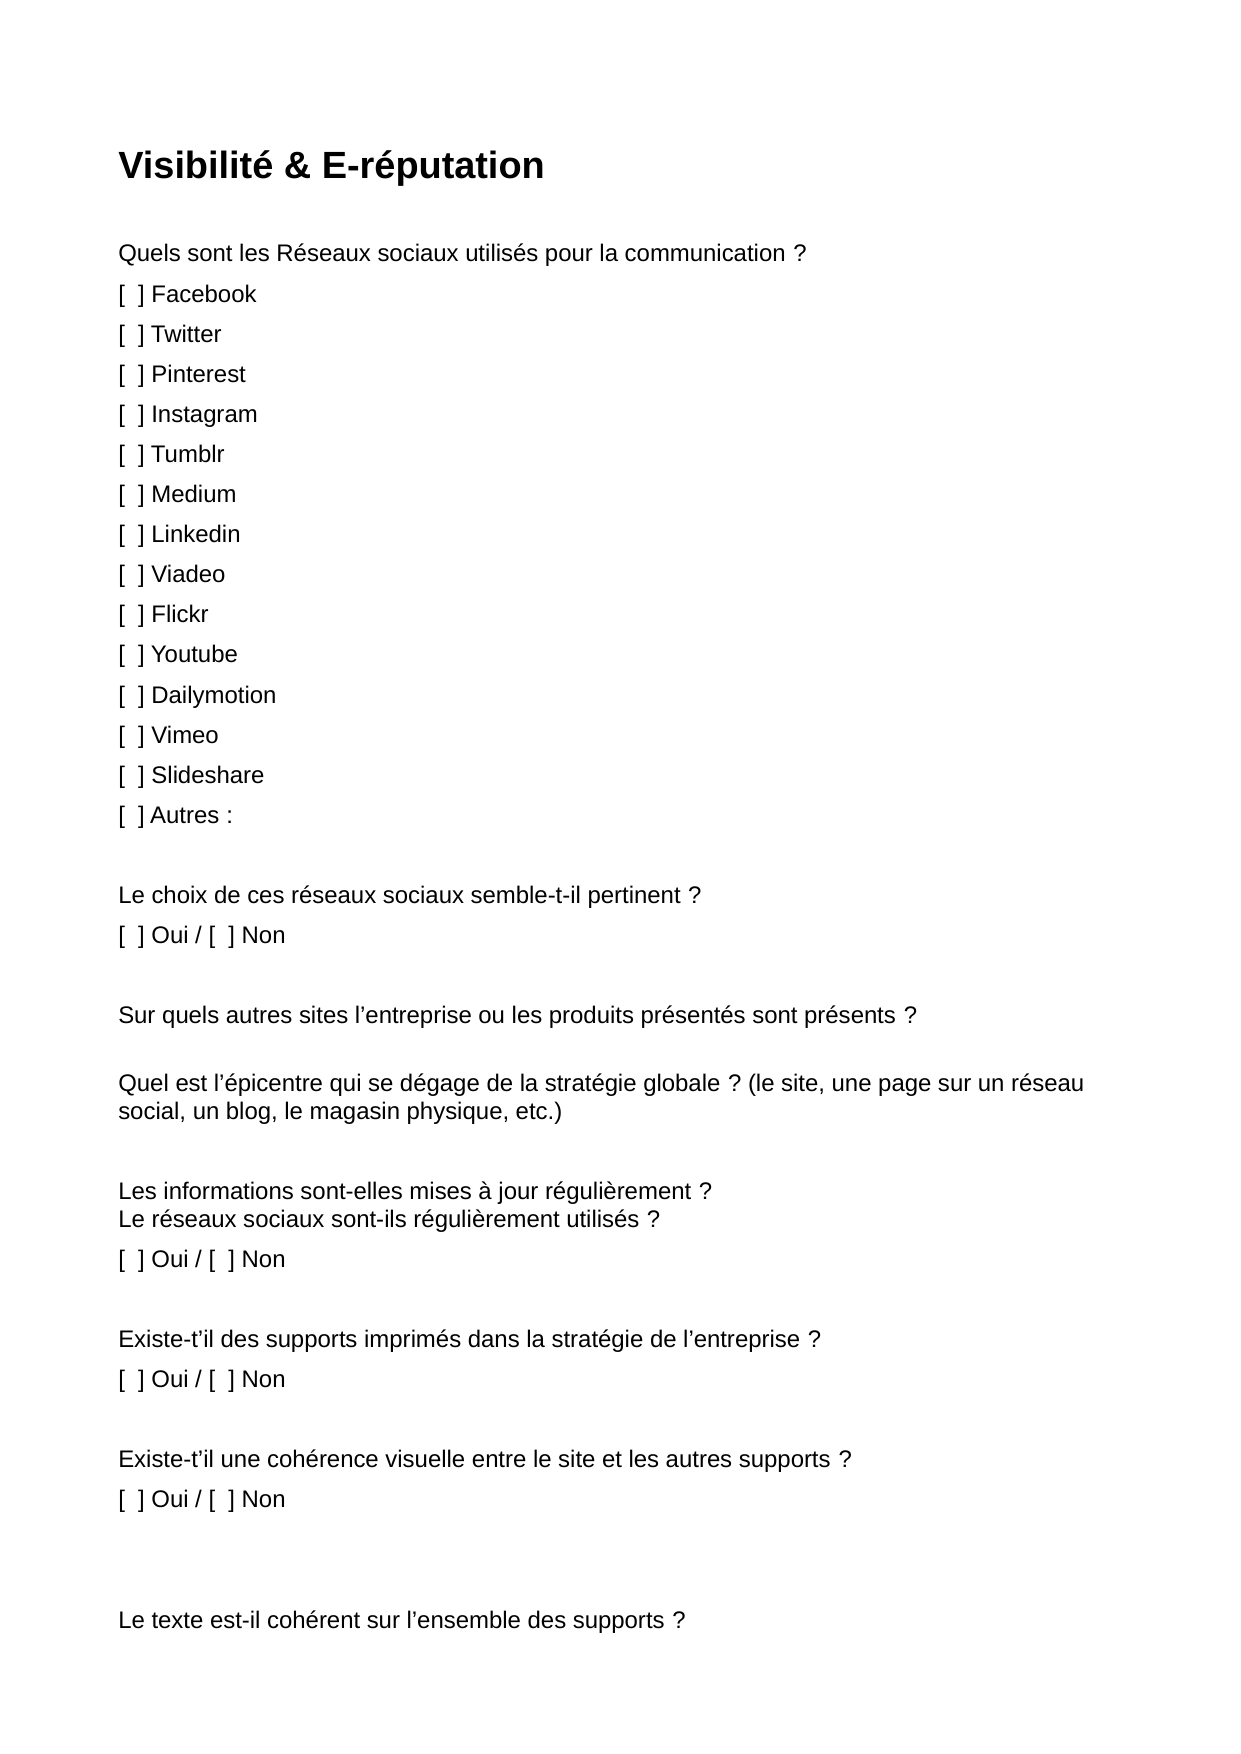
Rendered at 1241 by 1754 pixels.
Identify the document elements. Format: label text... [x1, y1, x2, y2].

text [ ] Autres : [118, 801, 1122, 828]
text [ ] Linkedin [118, 520, 1122, 548]
text [ ] Slideshare [118, 761, 1122, 788]
text [ ] Instagram [118, 400, 1122, 427]
text [ ] Medium [118, 480, 1122, 508]
text Les informations sont-elles mises à jour régulièrement ? Le réseaux sociaux sont-ils régulièrement utilisés ? [118, 1177, 1122, 1232]
subtitle Visibilité & E-réputation [118, 143, 1122, 187]
text [ ] Pinterest [118, 360, 1122, 387]
text Quels sont les Réseaux sociaux utilisés pour la communication ? [118, 239, 1122, 267]
text [ ] Twitter [118, 319, 1122, 347]
text [ ] Oui / [ ] Non [118, 1485, 1122, 1513]
text [ ] Flickr [118, 600, 1122, 628]
text [ ] Youtube [118, 640, 1122, 668]
text Le texte est-il cohérent sur l’ensemble des supports ? [118, 1606, 1122, 1633]
text [ ] Oui / [ ] Non [118, 1244, 1122, 1272]
text [ ] Vimeo [118, 721, 1122, 748]
text Existe-t’il une cohérence visuelle entre le site et les autres supports ? [118, 1445, 1122, 1473]
text Le choix de ces réseaux sociaux semble-t-il pertinent ? [118, 881, 1122, 909]
text [ ] Oui / [ ] Non [118, 1365, 1122, 1392]
text [ ] Oui / [ ] Non [118, 921, 1122, 949]
text [ ] Viadeo [118, 560, 1122, 588]
text Quel est l’épicentre qui se dégage de la stratégie globale ? (le site, une page sur un réseau social, un blog, le magasin physique, etc.) [118, 1041, 1122, 1124]
text [ ] Tumblr [118, 440, 1122, 467]
text Sur quels autres sites l’entreprise ou les produits présentés sont présents ? [118, 1001, 1122, 1029]
text Existe-t’il des supports imprimés dans la stratégie de l’entreprise ? [118, 1325, 1122, 1352]
text [ ] Dailymotion [118, 681, 1122, 708]
text [ ] Facebook [118, 279, 1122, 307]
